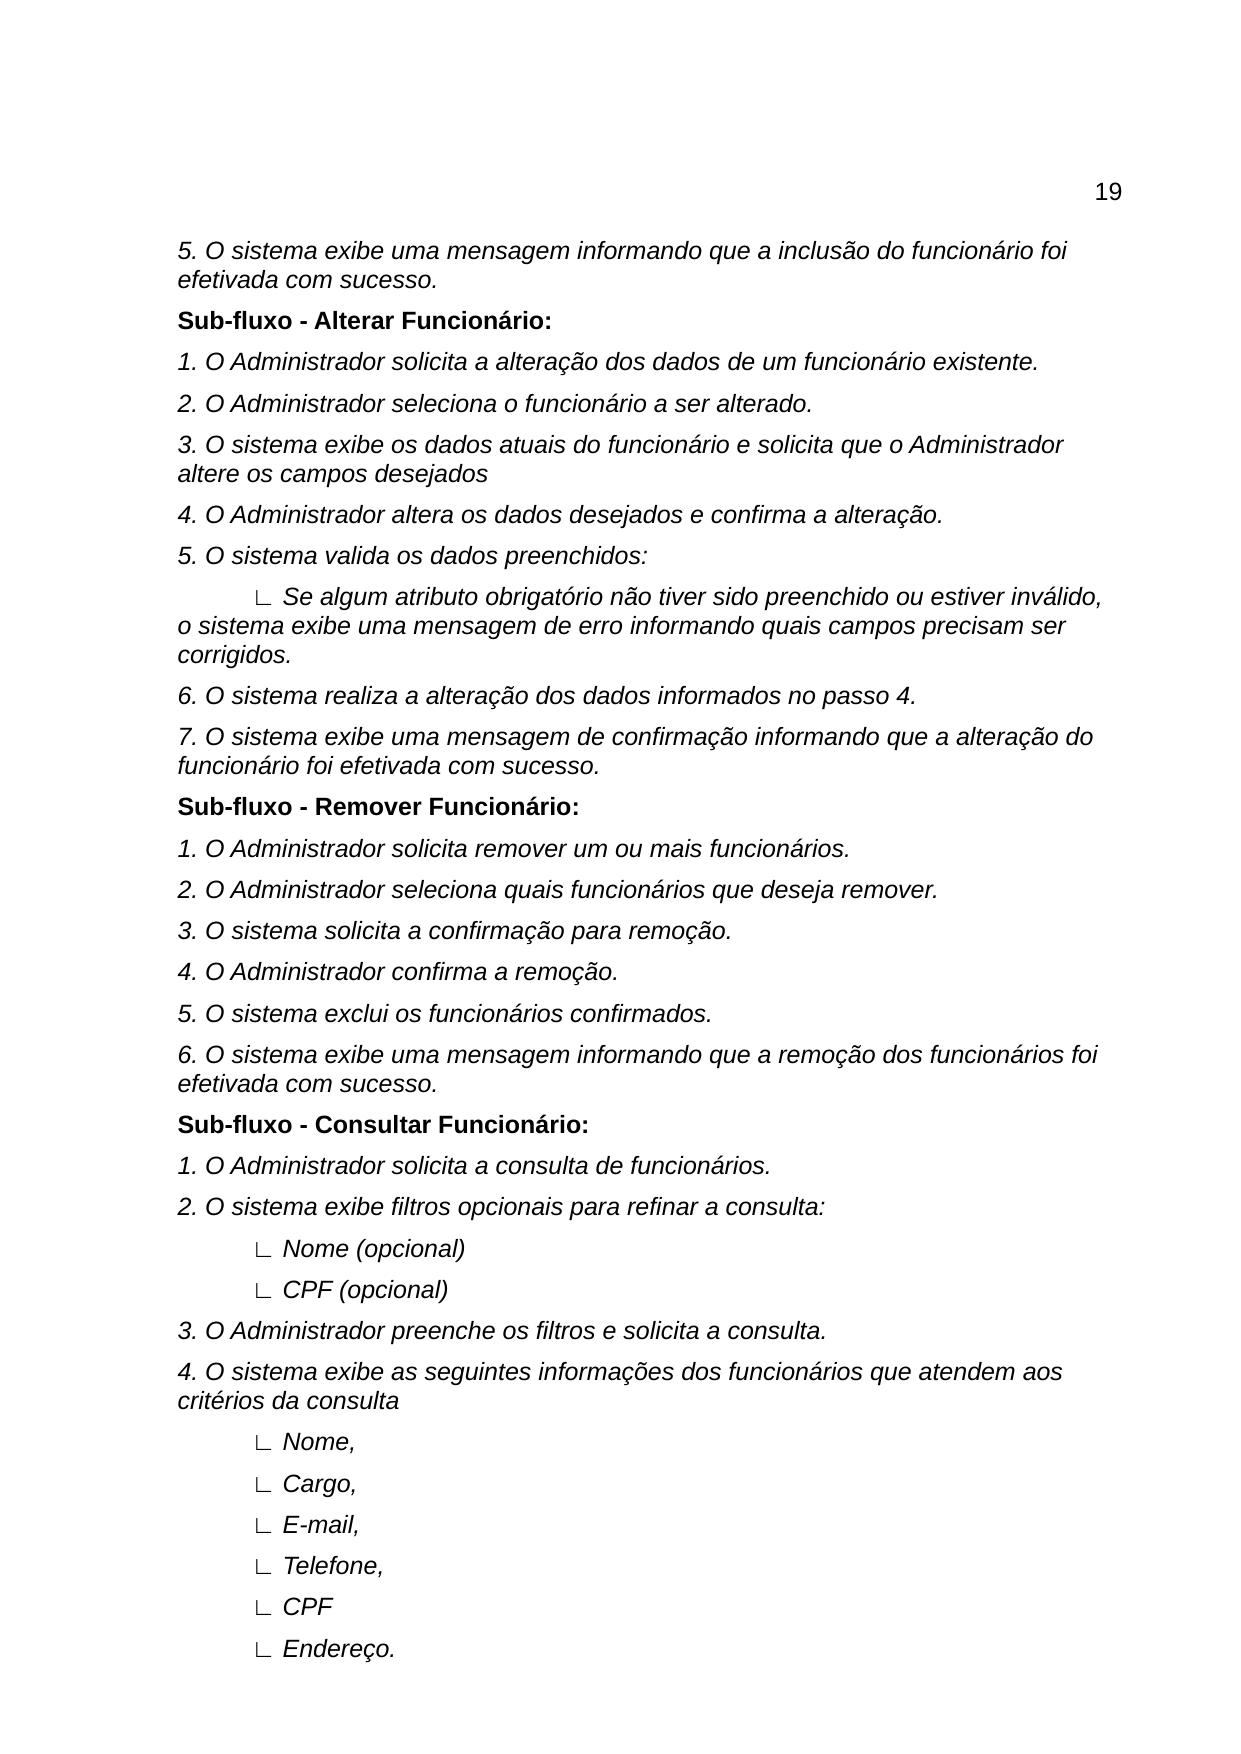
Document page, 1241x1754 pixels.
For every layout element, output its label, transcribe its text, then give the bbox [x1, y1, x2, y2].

text ∟ E-mail, [177, 1510, 1122, 1539]
text 1. O Administrador solicita a alteração dos dados de um funcionário existente. [177, 347, 1122, 376]
text 3. O Administrador preenche os filtros e solicita a consulta. [177, 1316, 1122, 1345]
text 3. O sistema exibe os dados atuais do funcionário e solicita que o Administrador altere os campos desejados [177, 430, 1122, 487]
text ∟ Se algum atributo obrigatório não tiver sido preenchido ou estiver inválido, o sistema exibe uma mensagem de erro informando quais campos precisam ser corrigidos. [177, 582, 1122, 669]
text ∟ Endereço. [177, 1634, 1122, 1662]
text 6. O sistema realiza a alteração dos dados informados no passo 4. [177, 681, 1122, 710]
text 2. O Administrador seleciona quais funcionários que deseja remover. [177, 875, 1122, 904]
text 4. O sistema exibe as seguintes informações dos funcionários que atendem aos critérios da consulta [177, 1357, 1122, 1415]
text ∟ Telefone, [177, 1551, 1122, 1580]
text 4. O Administrador confirma a remoção. [177, 957, 1122, 986]
text 2. O Administrador seleciona o funcionário a ser alterado. [177, 389, 1122, 417]
text ∟ Nome, [177, 1427, 1122, 1456]
text 5. O sistema exclui os funcionários confirmados. [177, 999, 1122, 1027]
text Sub-fluxo - Remover Funcionário: [177, 792, 1122, 821]
text 7. O sistema exibe uma mensagem de confirmação informando que a alteração do funcionário foi efetivada com sucesso. [177, 722, 1122, 780]
text 1. O Administrador solicita remover um ou mais funcionários. [177, 834, 1122, 862]
text 1. O Administrador solicita a consulta de funcionários. [177, 1151, 1122, 1180]
text ∟ Cargo, [177, 1469, 1122, 1497]
text 4. O Administrador altera os dados desejados e confirma a alteração. [177, 500, 1122, 529]
text ∟ CPF (opcional) [177, 1275, 1122, 1304]
text Sub-fluxo - Consultar Funcionário: [177, 1110, 1122, 1139]
text 2. O sistema exibe filtros opcionais para refinar a consulta: [177, 1192, 1122, 1221]
text 3. O sistema solicita a confirmação para remoção. [177, 916, 1122, 945]
text ∟ CPF [177, 1592, 1122, 1621]
text 5. O sistema exibe uma mensagem informando que a inclusão do funcionário foi efetivada com sucesso. [177, 236, 1122, 294]
text 6. O sistema exibe uma mensagem informando que a remoção dos funcionários foi efetivada com sucesso. [177, 1040, 1122, 1097]
text ∟ Nome (opcional) [177, 1234, 1122, 1262]
text 5. O sistema valida os dados preenchidos: [177, 541, 1122, 570]
text Sub-fluxo - Alterar Funcionário: [177, 306, 1122, 335]
